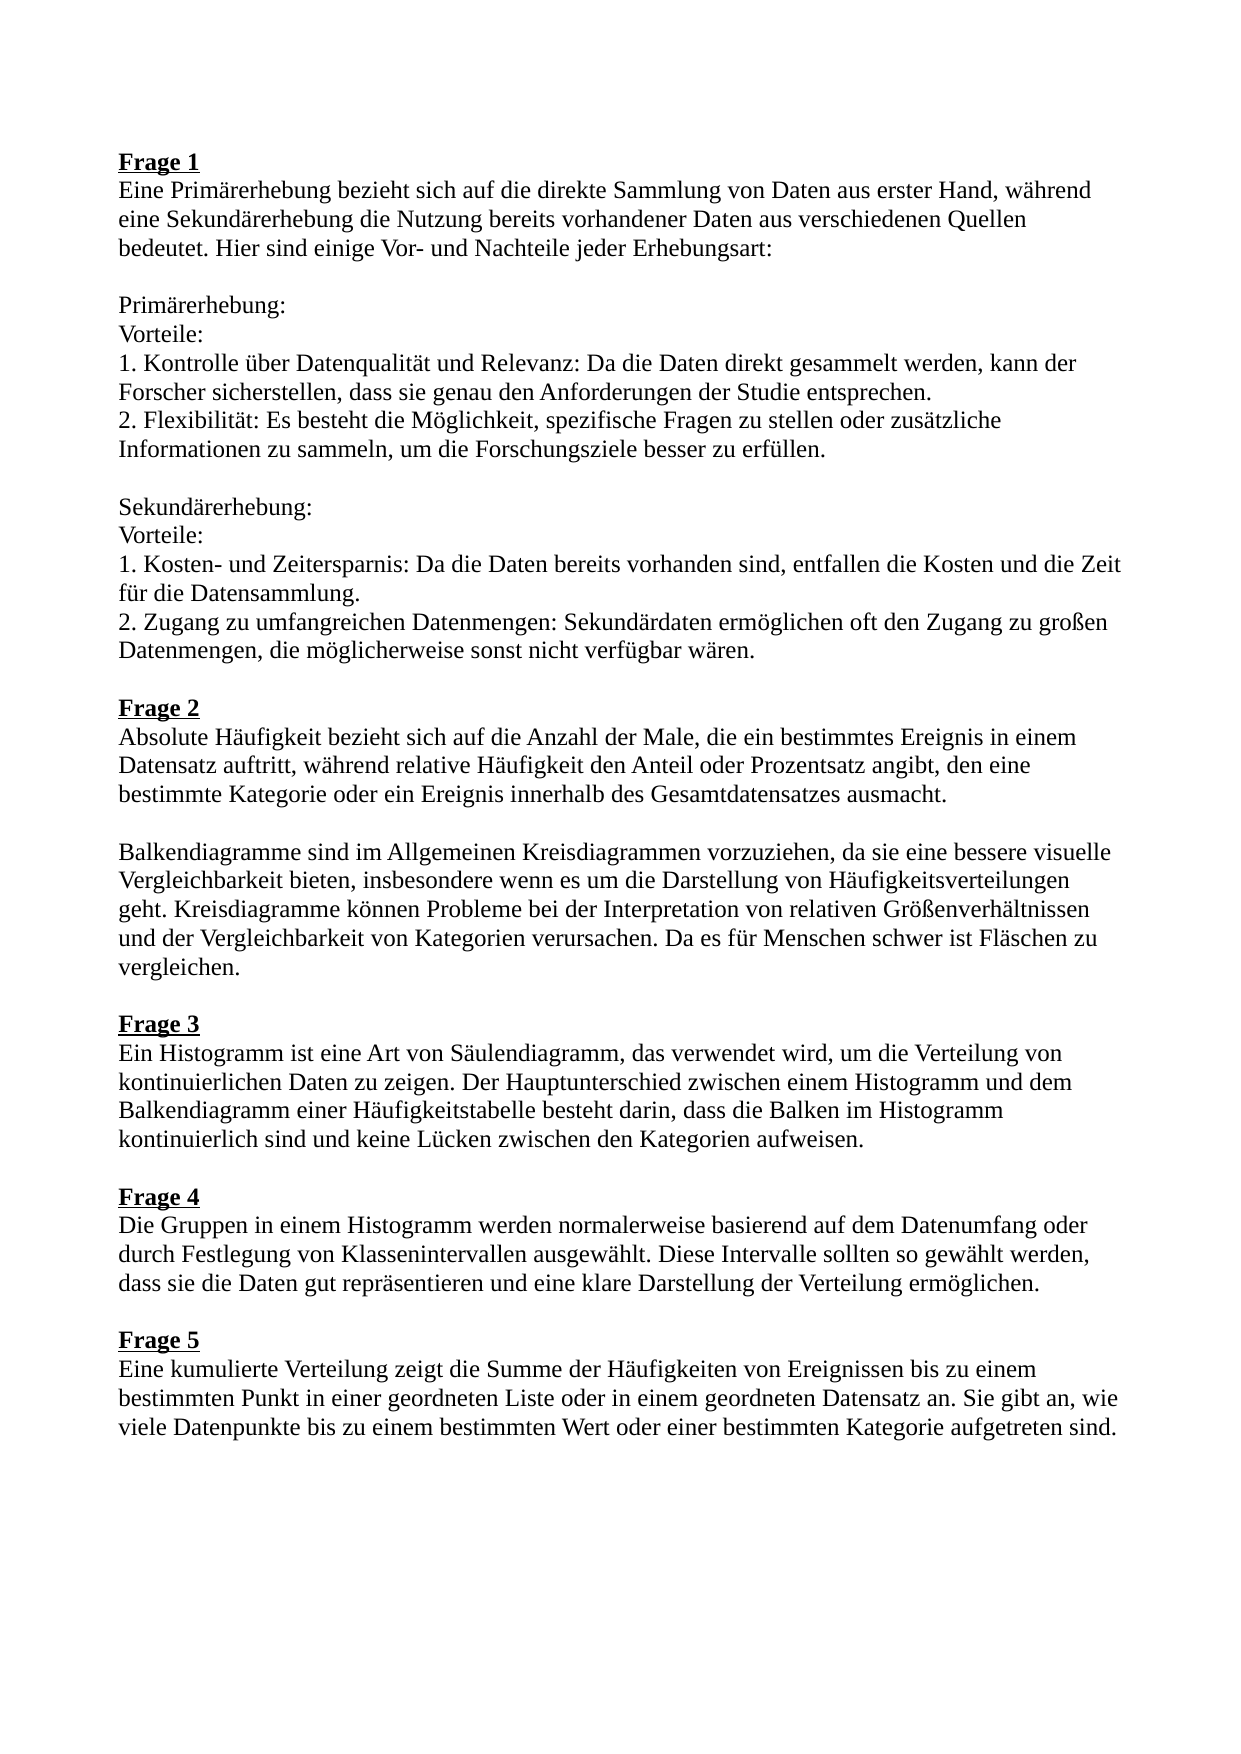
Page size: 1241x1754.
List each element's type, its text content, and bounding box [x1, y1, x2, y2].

text 2. Zugang zu umfangreichen Datenmengen: Sekundärdaten ermöglichen oft den Zugang zu großen Datenmengen, die möglicherweise sonst nicht verfügbar wären. [118, 607, 1122, 664]
text Die Gruppen in einem Histogramm werden normalerweise basierend auf dem Datenumfang oder durch Festlegung von Klassenintervallen ausgewählt. Diese Intervalle sollten so gewählt werden, dass sie die Daten gut repräsentieren und eine klare Darstellung der Verteilung ermöglichen. [118, 1211, 1122, 1297]
text Eine Primärerhebung bezieht sich auf die direkte Sammlung von Daten aus erster Hand, während eine Sekundärerhebung die Nutzung bereits vorhandener Daten aus verschiedenen Quellen bedeutet. Hier sind einige Vor- und Nachteile jeder Erhebungsart: [118, 176, 1122, 262]
text Primärerhebung: [118, 291, 1122, 319]
text Frage 2 [118, 693, 1122, 722]
text Frage 4 [118, 1182, 1122, 1211]
text Frage 1 [118, 147, 1122, 176]
text 2. Flexibilität: Es besteht die Möglichkeit, spezifische Fragen zu stellen oder zusätzliche Informationen zu sammeln, um die Forschungsziele besser zu erfüllen. [118, 406, 1122, 463]
text Ein Histogramm ist eine Art von Säulendiagramm, das verwendet wird, um die Verteilung von kontinuierlichen Daten zu zeigen. Der Hauptunterschied zwischen einem Histogramm und dem Balkendiagramm einer Häufigkeitstabelle besteht darin, dass die Balken im Histogramm kontinuierlich sind und keine Lücken zwischen den Kategorien aufweisen. [118, 1038, 1122, 1153]
text Frage 5 [118, 1326, 1122, 1354]
text Balkendiagramme sind im Allgemeinen Kreisdiagrammen vorzuziehen, da sie eine bessere visuelle Vergleichbarkeit bieten, insbesondere wenn es um die Darstellung von Häufigkeitsverteilungen geht. Kreisdiagramme können Probleme bei der Interpretation von relativen Größenverhältnissen und der Vergleichbarkeit von Kategorien verursachen. Da es für Menschen schwer ist Fläschen zu vergleichen. [118, 837, 1122, 981]
text Frage 3 [118, 1009, 1122, 1038]
text Eine kumulierte Verteilung zeigt die Summe der Häufigkeiten von Ereignissen bis zu einem bestimmten Punkt in einer geordneten Liste oder in einem geordneten Datensatz an. Sie gibt an, wie viele Datenpunkte bis zu einem bestimmten Wert oder einer bestimmten Kategorie aufgetreten sind. [118, 1354, 1122, 1441]
text 1. Kontrolle über Datenqualität und Relevanz: Da die Daten direkt gesammelt werden, kann der Forscher sicherstellen, dass sie genau den Anforderungen der Studie entsprechen. [118, 348, 1122, 406]
text Vorteile: [118, 319, 1122, 348]
text 1. Kosten- und Zeitersparnis: Da die Daten bereits vorhanden sind, entfallen die Kosten und die Zeit für die Datensammlung. [118, 549, 1122, 607]
text Absolute Häufigkeit bezieht sich auf die Anzahl der Male, die ein bestimmtes Ereignis in einem Datensatz auftritt, während relative Häufigkeit den Anteil oder Prozentsatz angibt, den eine bestimmte Kategorie oder ein Ereignis innerhalb des Gesamtdatensatzes ausmacht. [118, 722, 1122, 808]
text Sekundärerhebung: [118, 492, 1122, 521]
text Vorteile: [118, 521, 1122, 549]
